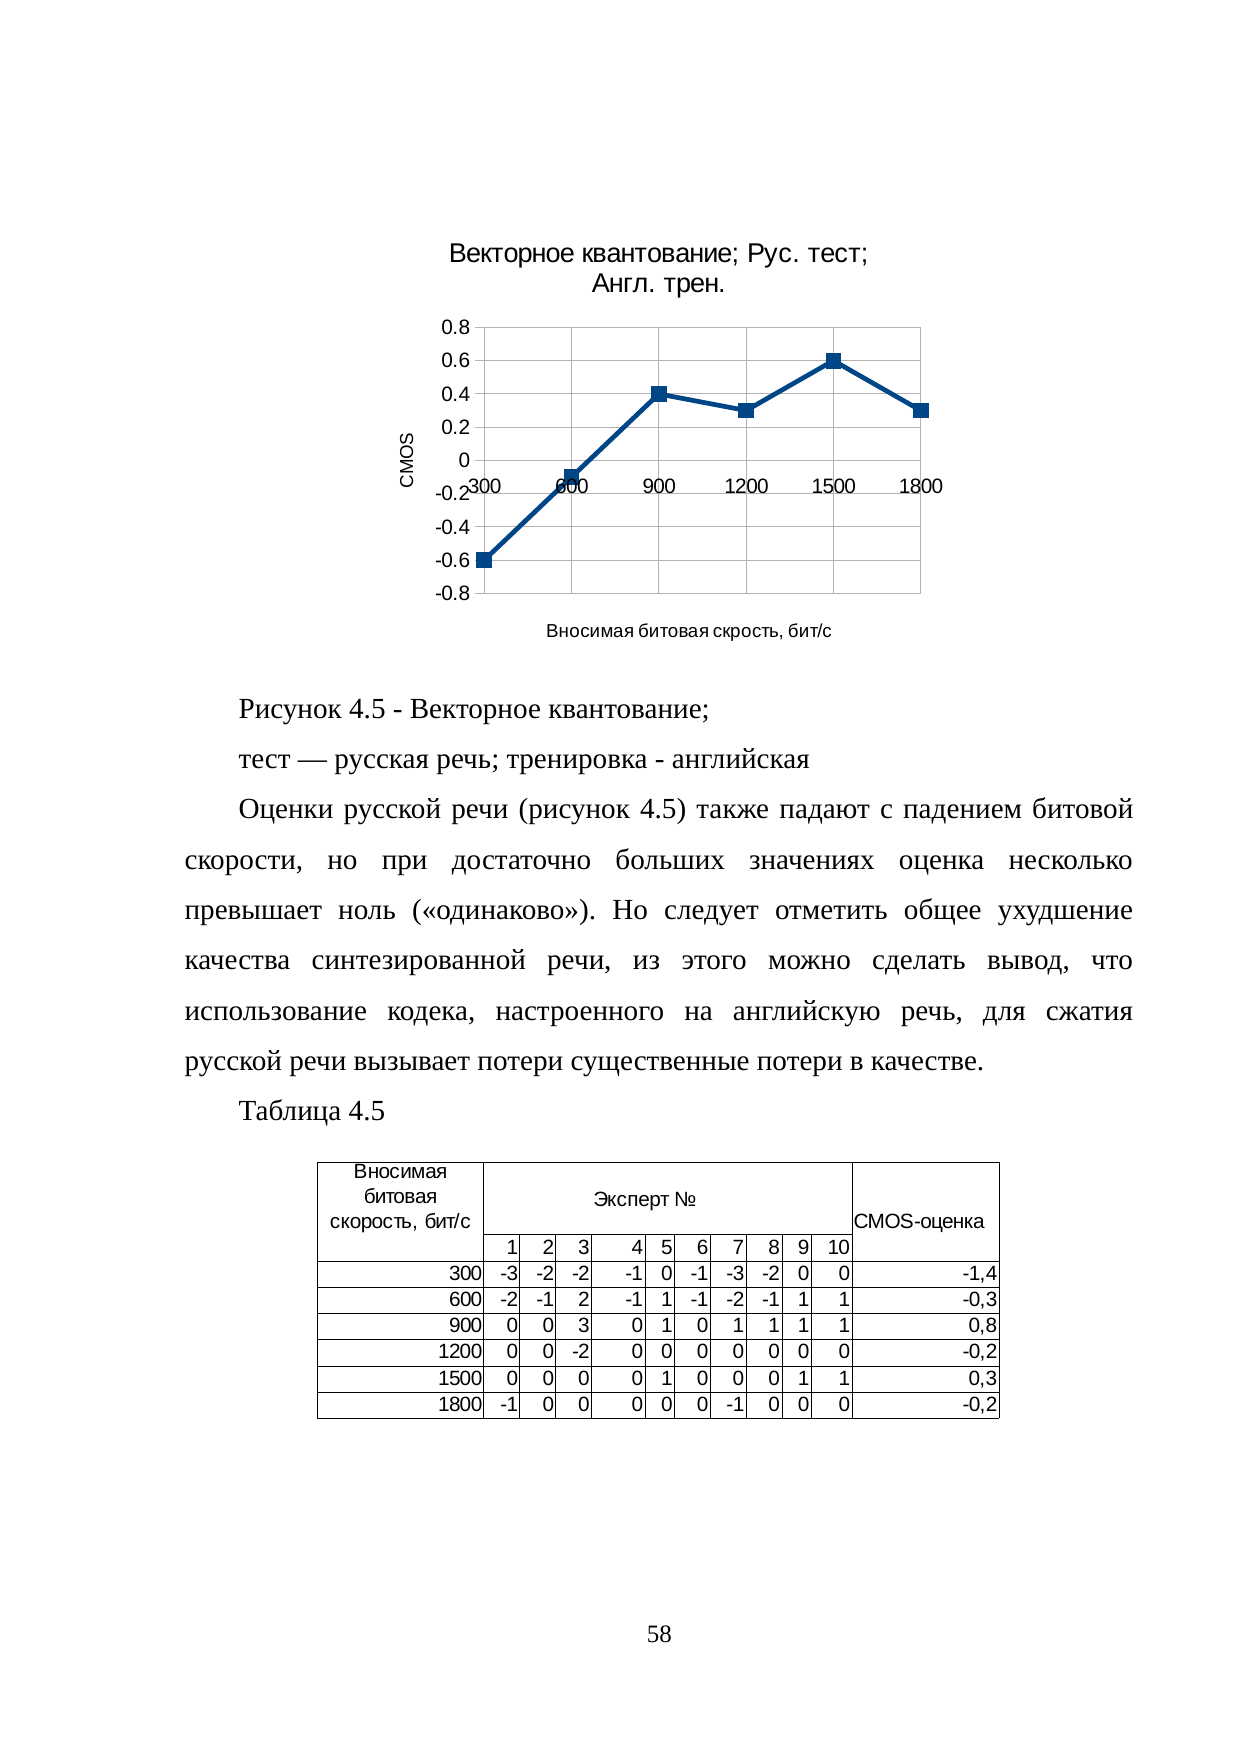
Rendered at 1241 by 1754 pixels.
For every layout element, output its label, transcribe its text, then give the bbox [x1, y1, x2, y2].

text Оценки русской речи (рисунок 4.5) также падают с падением битовой скорости, но при достаточно больших значениях оценка несколько превышает ноль («одинаково»). Но следует отметить общее ухудшение качества синтезированной речи, из этого можно сделать вывод, что использование кодека, настроенного на английскую речь, для сжатия русской речи вызывает потери существенные потери в качестве. [184, 791, 1134, 1077]
text Рисунок 4.5 - Векторное квантование; [184, 193, 1134, 724]
text Таблица 4.5 [184, 1093, 1134, 1127]
text тест — русская речь; тренировка - английская [184, 741, 1134, 775]
